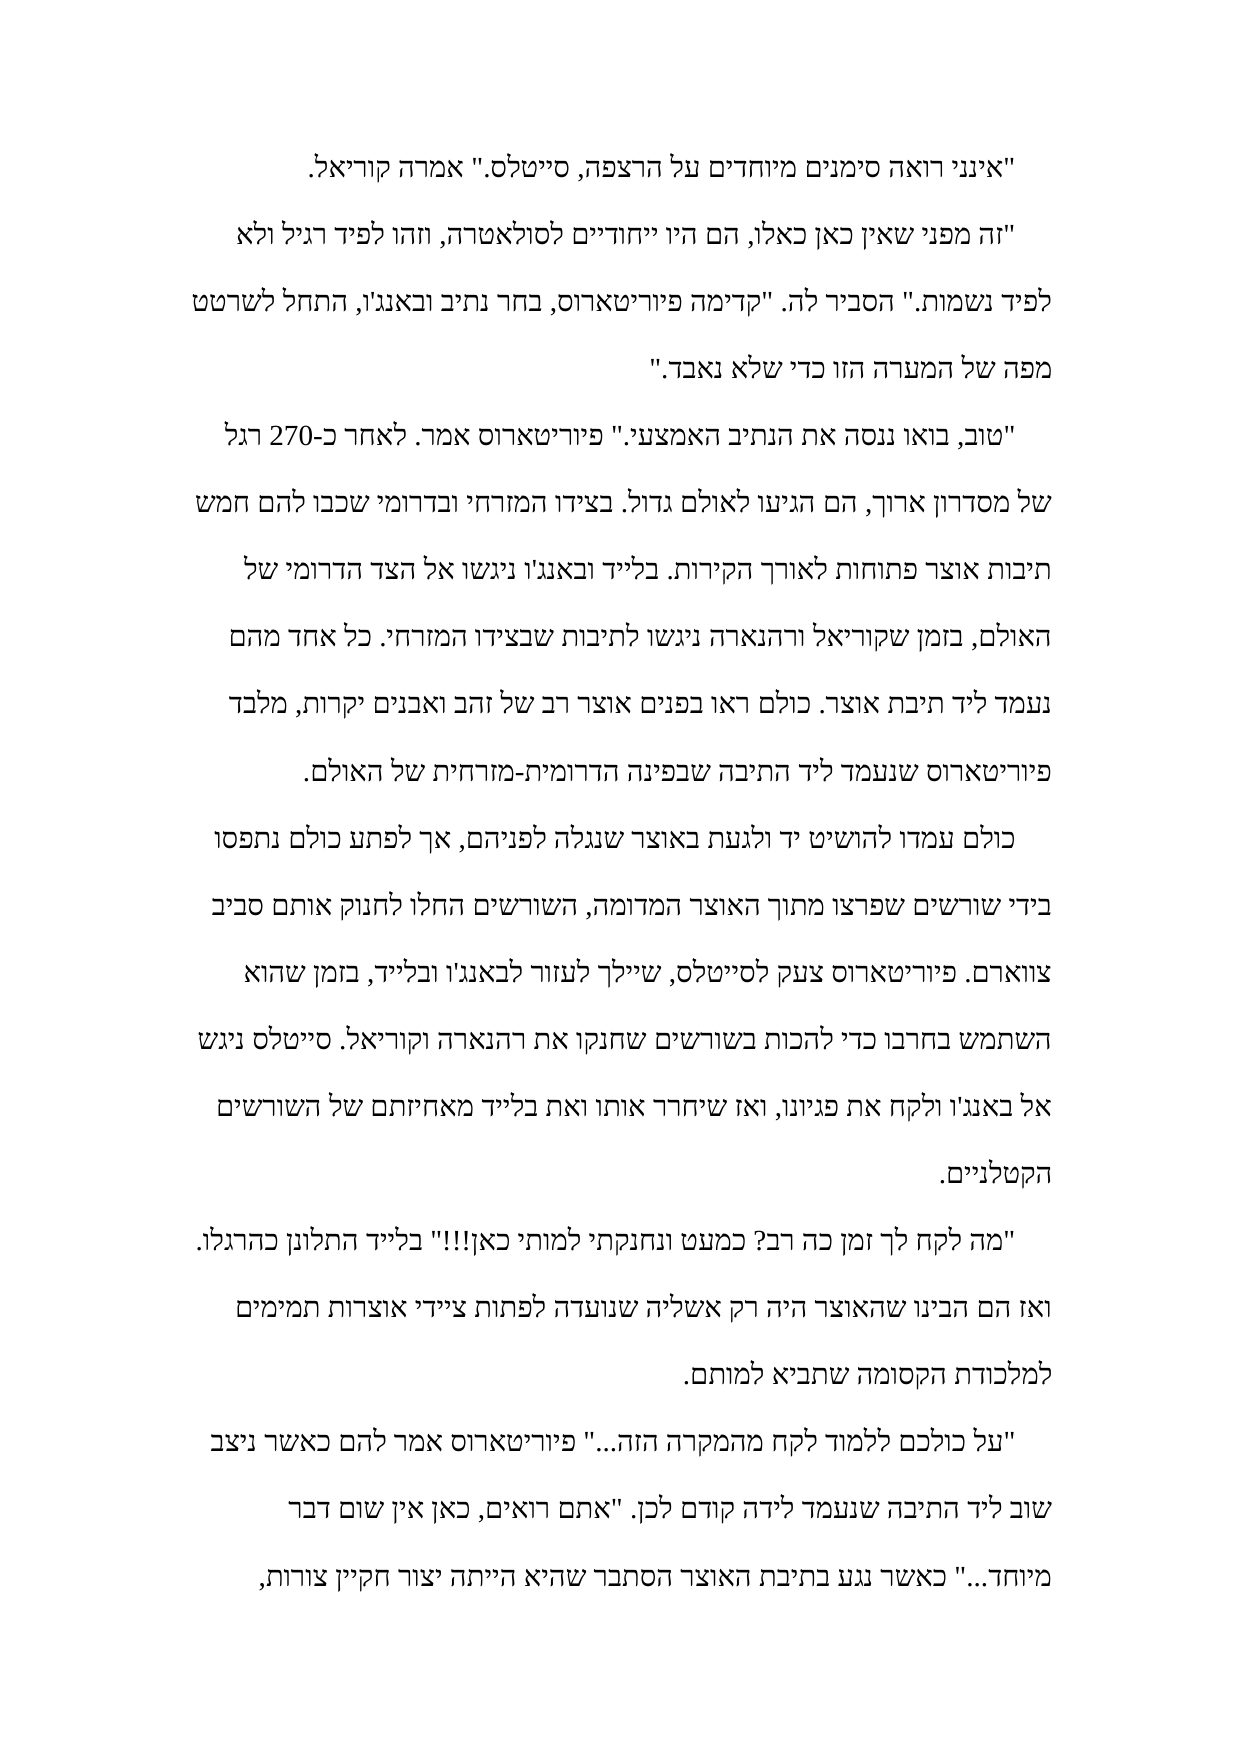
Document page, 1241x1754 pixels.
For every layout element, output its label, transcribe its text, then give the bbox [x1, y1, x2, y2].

text "טוב, בואו ננסה את הנתיב האמצעי." פיוריטארוס אמר. לאחר כ-270 רגל של מסדרון ארוך, הם הגיעו לאולם גדול. בצידו המזרחי ובדרומי שכבו להם חמש תיבות אוצר פתוחות לאורך הקירות. בלייד ובאנג'ו ניגשו אל הצד הדרומי של האולם, בזמן שקוריאל ורהנארה ניגשו לתיבות שבצידו המזרחי. כל אחד מהם נעמד ליד תיבת אוצר. כולם ראו בפנים אוצר רב של זהב ואבנים יקרות, מלבד פיוריטארוס שנעמד ליד התיבה שבפינה הדרומית-מזרחית של האולם. [187, 418, 1053, 787]
text "על כולכם ללמוד לקח מהמקרה הזה..." פיוריטארוס אמר להם כאשר ניצב שוב ליד התיבה שנעמד לידה קודם לכן. "אתם רואים, כאן אין שום דבר מיוחד..." כאשר נגע בתיבת האוצר הסתבר שהיא הייתה יצור חקיין צורות, [187, 1424, 1053, 1592]
text כולם עמדו להושיט יד ולגעת באוצר שנגלה לפניהם, אך לפתע כולם נתפסו בידי שורשים שפרצו מתוך האוצר המדומה, השורשים החלו לחנוק אותם סביב צווארם. פיוריטארוס צעק לסייטלס, שיילך לעזור לבאנג'ו ובלייד, בזמן שהוא השתמש בחרבו כדי להכות בשורשים שחנקו את רהנארה וקוריאל. סייטלס ניגש אל באנג'ו ולקח את פגיונו, ואז שיחרר אותו ואת בלייד מאחיזתם של השורשים הקטלניים. [187, 821, 1053, 1190]
text "זה מפני שאין כאן כאלו, הם היו ייחודיים לסולאטרה, וזהו לפיד רגיל ולא לפיד נשמות." הסביר לה. "קדימה פיוריטארוס, בחר נתיב ובאנג'ו, התחל לשרטט מפה של המערה הזו כדי שלא נאבד." [187, 217, 1053, 385]
text "אינני רואה סימנים מיוחדים על הרצפה, סייטלס." אמרה קוריאל. [187, 150, 1053, 183]
text "מה לקח לך זמן כה רב? כמעט ונחנקתי למותי כאן!!!" בלייד התלונן כהרגלו. ואז הם הבינו שהאוצר היה רק אשליה שנועדה לפתות ציידי אוצרות תמימים למלכודת הקסומה שתביא למותם. [187, 1223, 1053, 1391]
